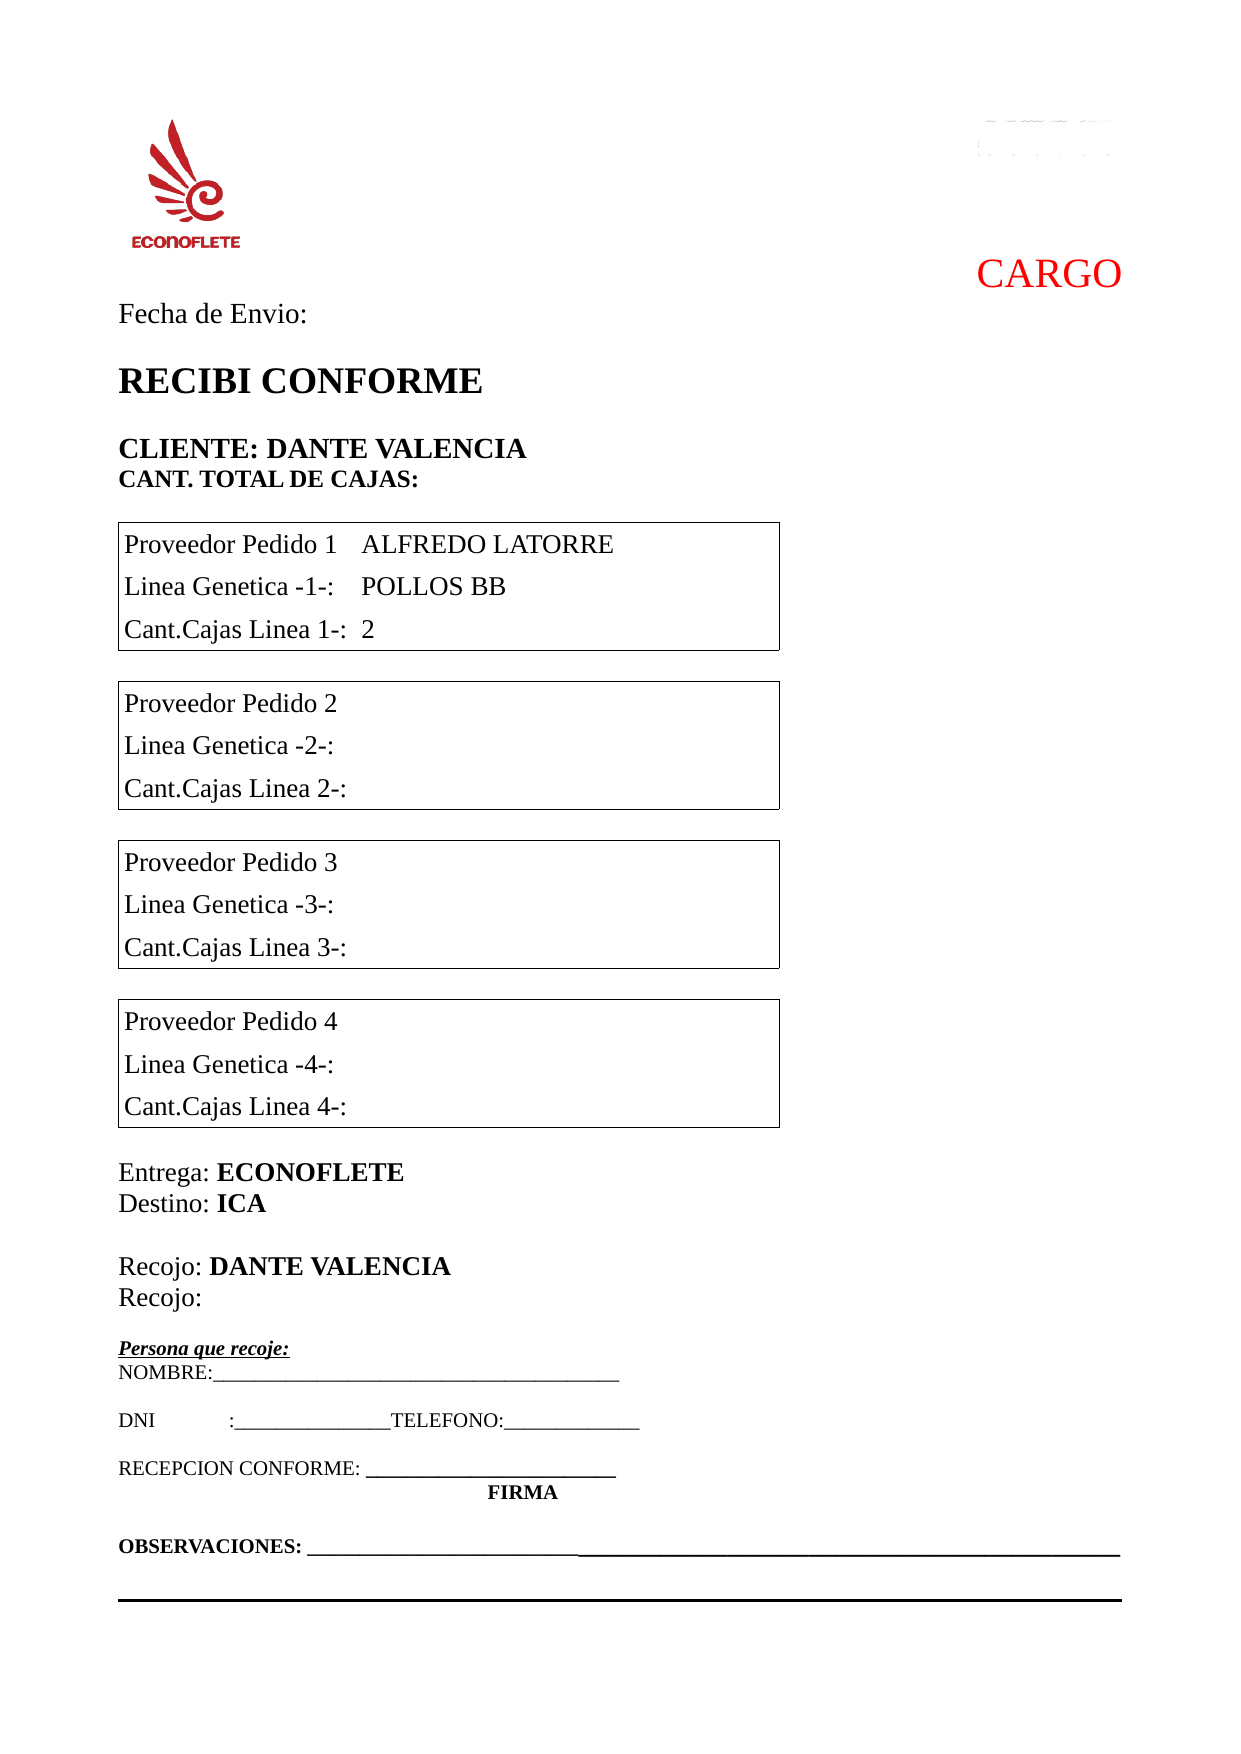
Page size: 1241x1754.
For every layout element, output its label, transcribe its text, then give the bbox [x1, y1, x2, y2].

table_cell Cant.Cajas Linea 4-: [119, 1085, 356, 1127]
table_cell 2 [356, 607, 779, 650]
table_cell Cant.Cajas Linea 1-: [119, 607, 356, 650]
table_cell [356, 1000, 779, 1042]
table_cell [356, 810, 779, 840]
text RECEPCION CONFORME: ________________________ [118, 1456, 1122, 1480]
table_header ALFREDO LATORRE [356, 523, 779, 564]
table_cell Proveedor Pedido 4 [119, 1000, 356, 1042]
table_cell Linea Genetica -3-: [119, 883, 356, 926]
table_cell [356, 1085, 779, 1127]
table_cell [356, 766, 779, 809]
table_cell Linea Genetica -4-: [119, 1042, 356, 1085]
table_cell [356, 1042, 779, 1085]
table_cell [356, 841, 779, 883]
text RECIBI CONFORME [118, 359, 1122, 402]
table_cell [118, 969, 356, 999]
table_cell [356, 651, 779, 681]
text FIRMA [118, 1480, 1122, 1504]
table_cell [356, 682, 779, 724]
text CANT. TOTAL DE CAJAS: [118, 464, 1122, 493]
table_cell [356, 926, 779, 968]
table_cell Proveedor Pedido 2 [119, 682, 356, 724]
text Fecha de Envio: [118, 297, 1122, 330]
picture [118, 118, 254, 249]
table_cell [118, 810, 356, 840]
table_cell Cant.Cajas Linea 3-: [119, 926, 356, 968]
table_cell POLLOS BB [356, 565, 779, 607]
text DNI :_______________TELEFONO:_____________ [118, 1408, 1122, 1432]
table_cell [356, 724, 779, 766]
text Destino: ICA [118, 1187, 1122, 1218]
text Recojo: DANTE VALENCIA [118, 1249, 1122, 1281]
text CARGO [118, 224, 1122, 297]
text NOMBRE:_______________________________________ [118, 1360, 1122, 1384]
table_header Proveedor Pedido 1 [119, 523, 356, 564]
table_cell [118, 651, 356, 681]
table_cell Linea Genetica -1-: [119, 565, 356, 607]
text Persona que recoje: [118, 1336, 1122, 1360]
table_cell Proveedor Pedido 3 [119, 841, 356, 883]
table_cell Linea Genetica -2-: [119, 724, 356, 766]
text OBSERVACIONES: __________________________________________________________________ [118, 1528, 1122, 1559]
table_cell Cant.Cajas Linea 2-: [119, 766, 356, 809]
text CLIENTE: DANTE VALENCIA [118, 431, 1122, 464]
text Entrega: ECONOFLETE [118, 1156, 1122, 1187]
table_cell [356, 883, 779, 926]
table_cell [356, 969, 779, 999]
text Recojo: [118, 1281, 1122, 1312]
